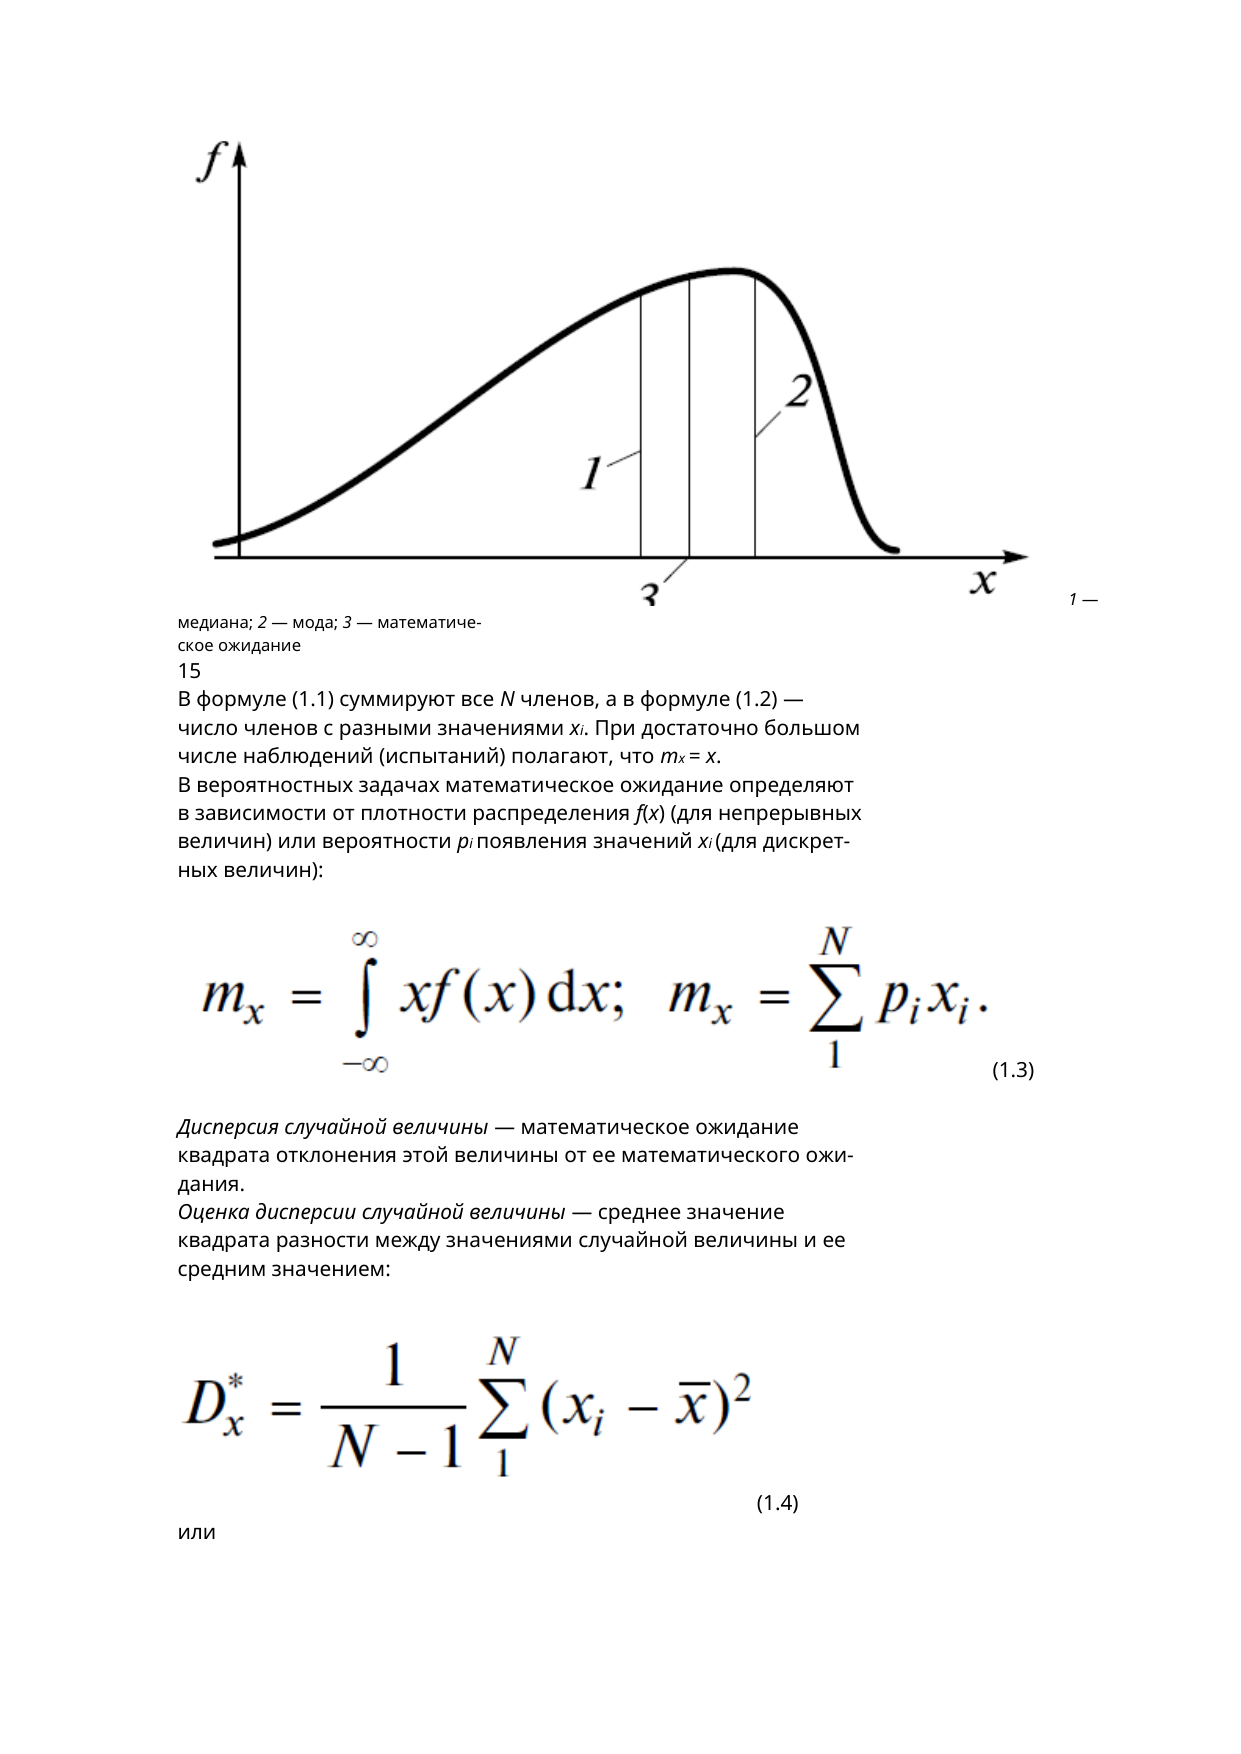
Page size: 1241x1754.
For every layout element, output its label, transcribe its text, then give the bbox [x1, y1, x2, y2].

text Дисперсия случайной величины — математическое ожидание [177, 1112, 1152, 1140]
text ское ожидание [177, 633, 1152, 656]
text число членов с разными значениями xi. При достаточно большом [177, 713, 1152, 741]
text В формуле (1.1) суммируют все N членов, а в формуле (1.2) — [177, 684, 1152, 713]
text средним значением: [177, 1254, 1152, 1282]
text в зависимости от плотности распределения f(x) (для непрерывных [177, 798, 1152, 827]
text Оценка дисперсии случайной величины — среднее значение [177, 1197, 1152, 1226]
text или [177, 1517, 1152, 1545]
text (1.4) [177, 1311, 1152, 1517]
text величин) или вероятности pi появления значений xi (для дискрет- [177, 827, 1152, 855]
text квадрата отклонения этой величины от ее математического ожи- [177, 1140, 1152, 1169]
text дания. [177, 1169, 1152, 1197]
text ных величин): [177, 855, 1152, 883]
text В вероятностных задачах математическое ожидание определяют [177, 770, 1152, 798]
text 15 [177, 656, 1152, 684]
text 1 — медиана; 2 — мода; 3 — математиче- [177, 118, 1152, 633]
text (1.3) [177, 883, 1152, 1083]
text квадрата разности между значениями случайной величины и ее [177, 1226, 1152, 1254]
text числе наблюдений (испытаний) полагают, что mx = x. [177, 741, 1152, 770]
